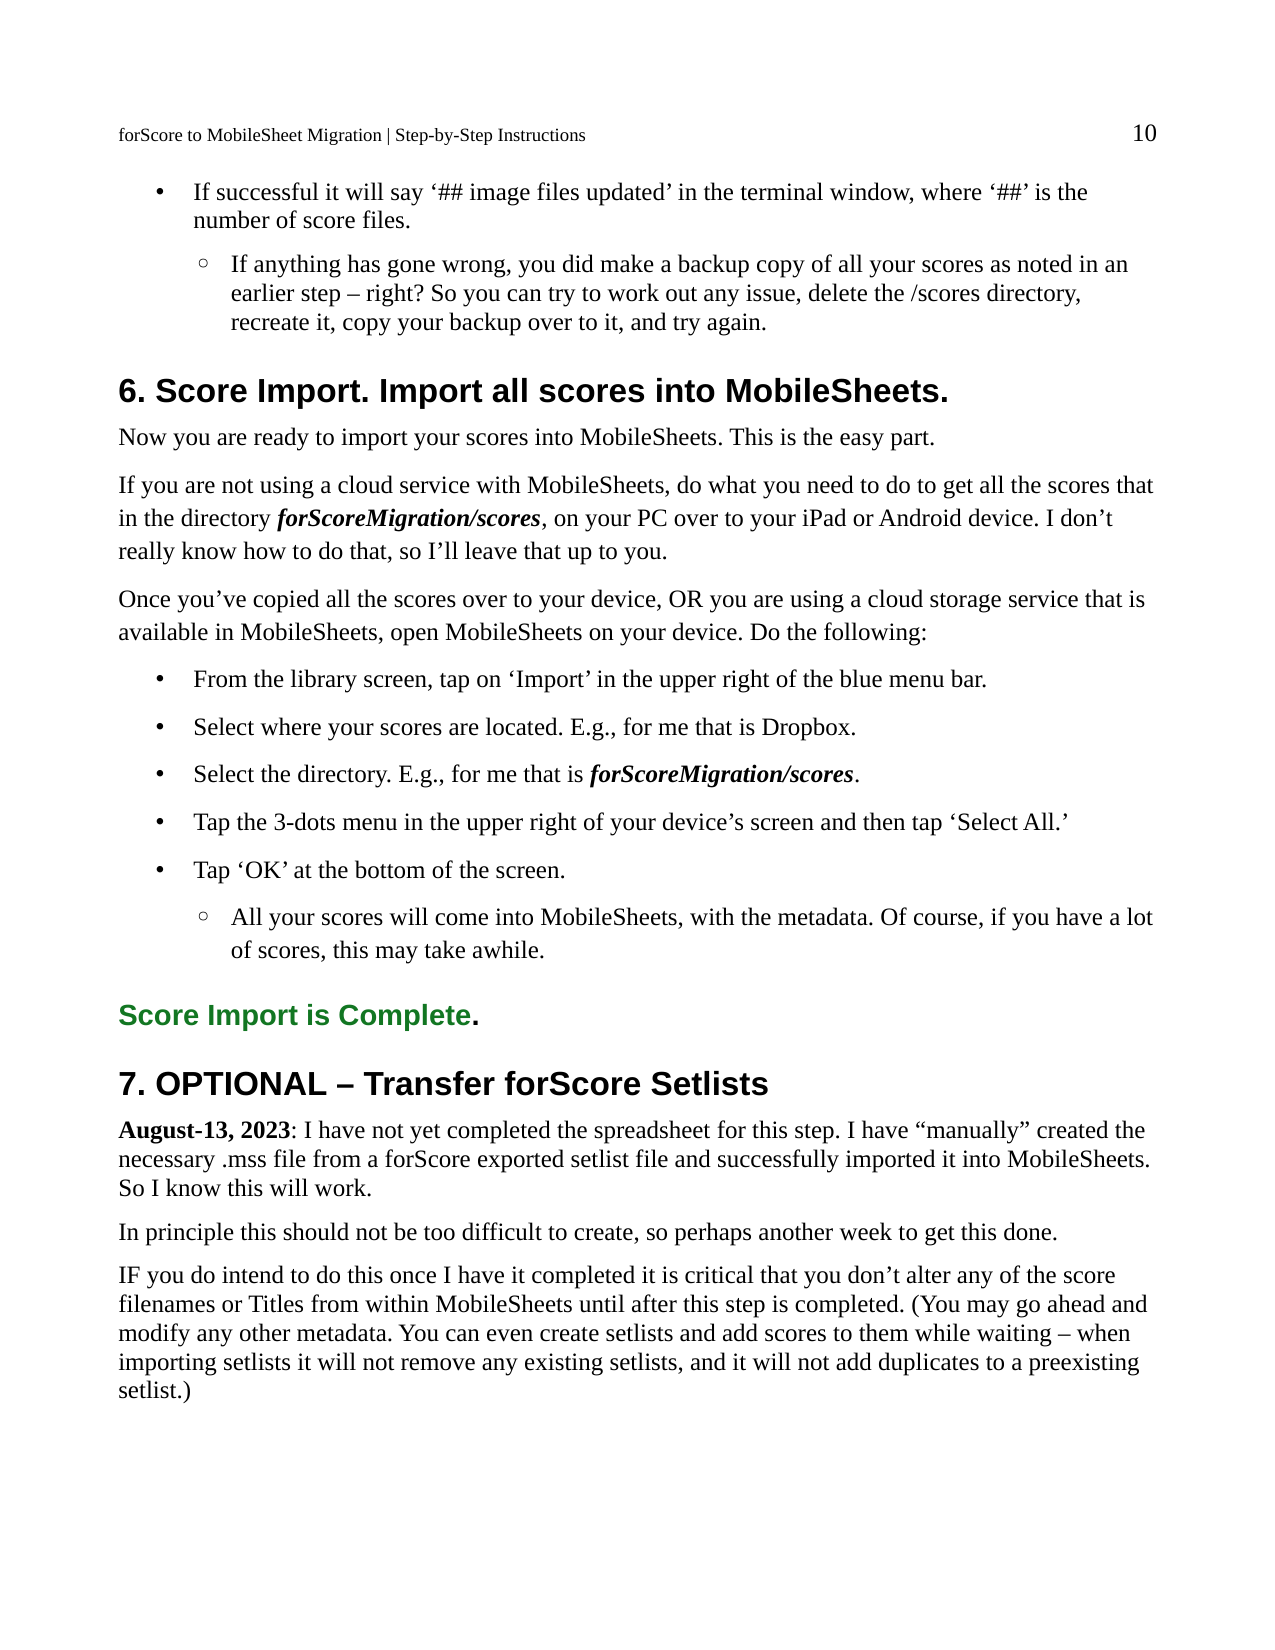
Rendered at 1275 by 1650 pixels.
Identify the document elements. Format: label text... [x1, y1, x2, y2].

text Once you’ve copied all the scores over to your device, OR you are using a cloud storage service that is available in MobileSheets, open MobileSheets on your device. Do the following: [118, 584, 1157, 645]
text Now you are ready to import your scores into MobileSheets. This is the easy part. [118, 422, 1157, 451]
subtitle 7. OPTIONAL – Transfer forScore Setlists [118, 1064, 1157, 1103]
list Select the directory. E.g., for me that is forScoreMigration/scores. [156, 759, 1157, 788]
list All your scores will come into MobileSheets, with the metadata. Of course, if you have a lot of scores, this may take awhile. [193, 902, 1157, 964]
list If anything has gone wrong, you did make a backup copy of all your scores as noted in an earlier step – right? So you can try to work out any issue, delete the /scores directory, recreate it, copy your backup over to it, and try again. [193, 249, 1157, 336]
text August-13, 2023: I have not yet completed the spreadsheet for this step. I have “manually” created the necessary .mss file from a forScore exported setlist file and successfully imported it into MobileSheets. So I know this will work. [118, 1115, 1157, 1202]
list Tap the 3-dots menu in the upper right of your device’s screen and then tap ‘Select All.’ [156, 807, 1157, 836]
text If you are not using a cloud service with MobileSheets, do what you need to do to get all the scores that in the directory forScoreMigration/scores, on your PC over to your iPad or Android device. I don’t really know how to do that, so I’ll leave that up to you. [118, 470, 1157, 565]
list Select where your scores are located. E.g., for me that is Dropbox. [156, 712, 1157, 741]
list From the library screen, tap on ‘Import’ in the upper right of the blue menu bar. [156, 664, 1157, 693]
text In principle this should not be too difficult to create, so perhaps another week to get this done. [118, 1217, 1157, 1245]
subtitle Score Import is Complete. [118, 997, 1157, 1031]
subtitle 6. Score Import. Import all scores into MobileSheets. [118, 371, 1157, 410]
text IF you do intend to do this once I have it completed it is critical that you don’t alter any of the score filenames or Titles from within MobileSheets until after this step is completed. (You may go ahead and modify any other metadata. You can even create setlists and add scores to them while waiting – when importing setlists it will not remove any existing setlists, and it will not add duplicates to a preexisting setlist.) [118, 1260, 1157, 1404]
list If successful it will say ‘## image files updated’ in the terminal window, where ‘##’ is the number of score files. [156, 177, 1157, 234]
list Tap ‘OK’ at the bottom of the screen. [156, 855, 1157, 883]
